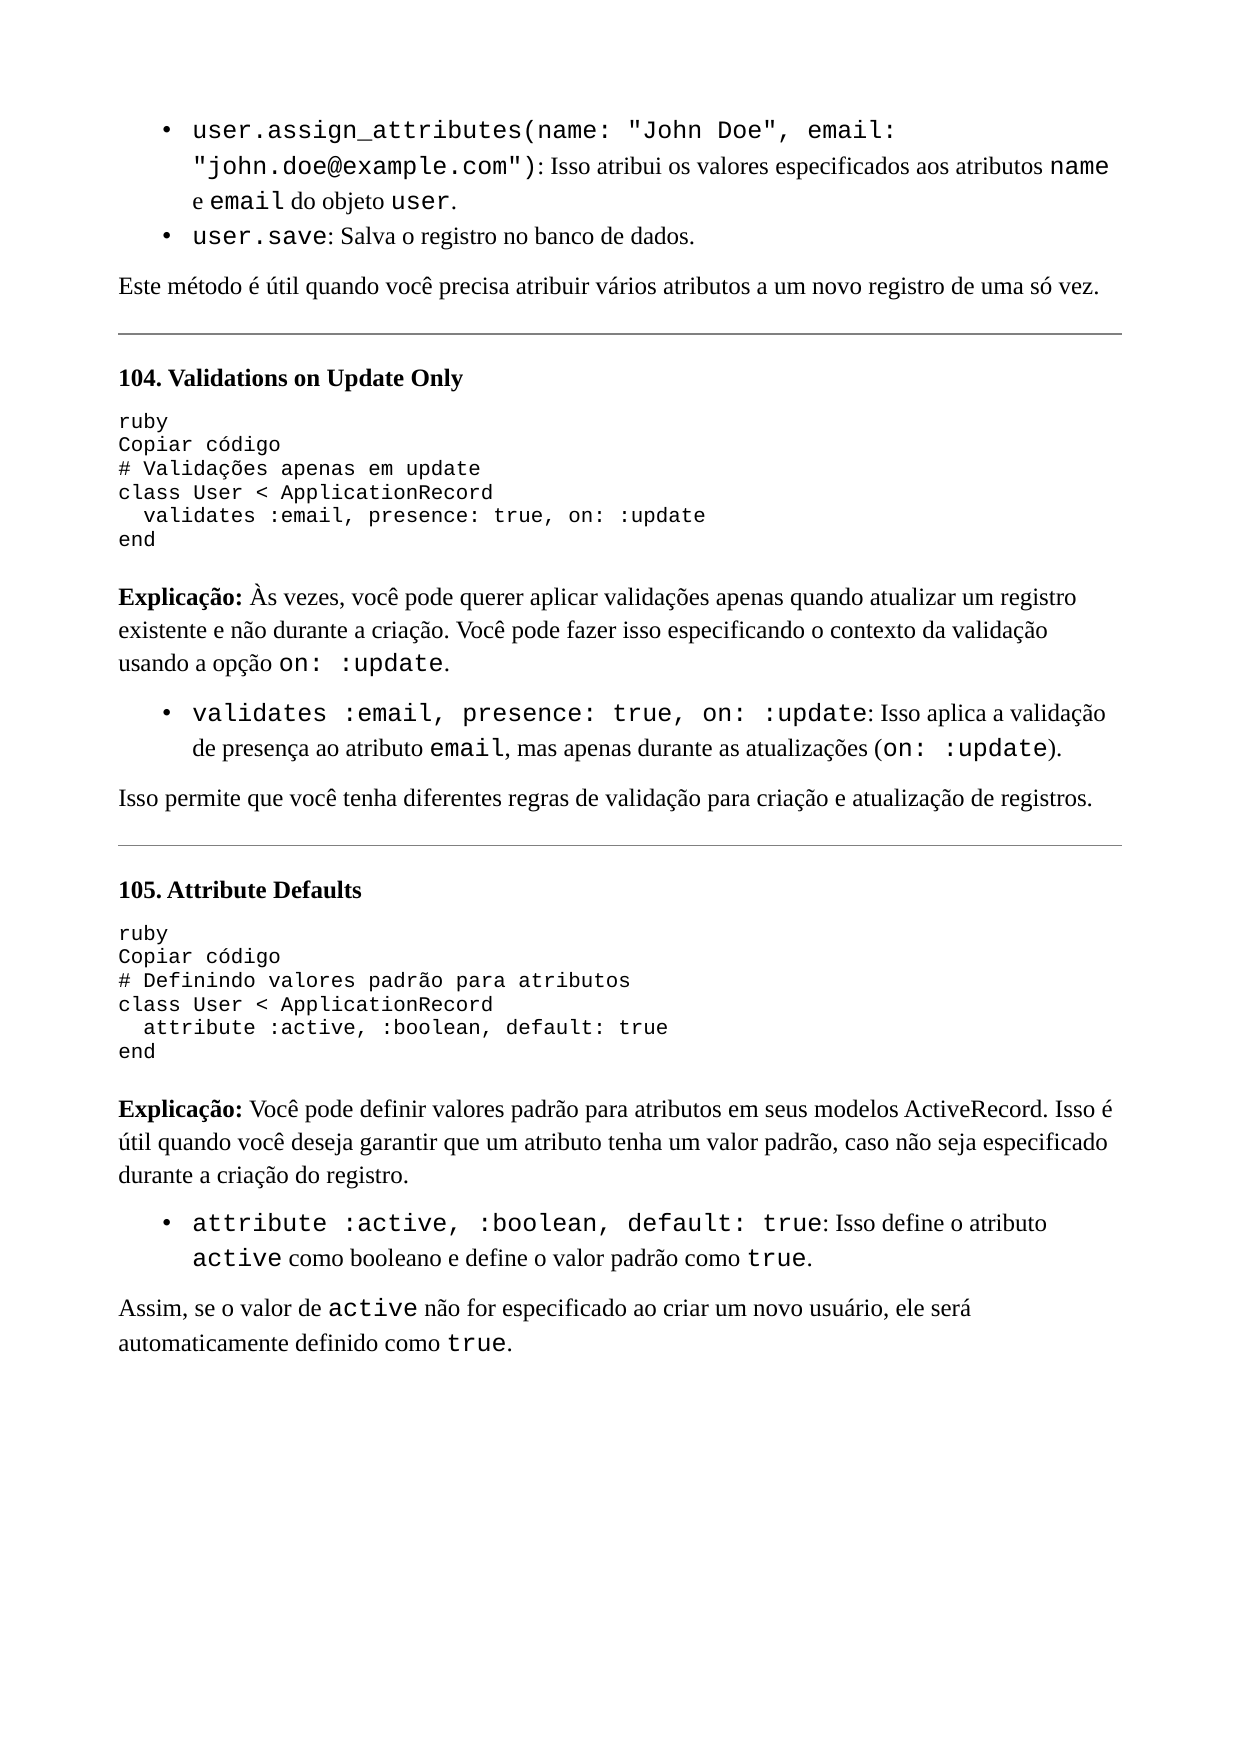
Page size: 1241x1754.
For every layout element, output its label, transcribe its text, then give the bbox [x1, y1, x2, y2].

text ruby [118, 923, 1122, 946]
text Copiar código [118, 434, 1122, 458]
text # Validações apenas em update [118, 458, 1122, 482]
text end [118, 1041, 1122, 1064]
list validates :email, presence: true, on: :update: Isso aplica a validação de presença ao atributo email, mas apenas durante as atualizações (on: :update). [162, 698, 1122, 764]
list user.save: Salva o registro no banco de dados. [162, 221, 1122, 252]
text Isso permite que você tenha diferentes regras de validação para criação e atualização de registros. [118, 783, 1122, 812]
text 105. Attribute Defaults [118, 875, 1122, 904]
text Este método é útil quando você precisa atribuir vários atributos a um novo registro de uma só vez. [118, 271, 1122, 300]
text Explicação: Você pode definir valores padrão para atributos em seus modelos ActiveRecord. Isso é útil quando você deseja garantir que um atributo tenha um valor padrão, caso não seja especificado durante a criação do registro. [118, 1094, 1122, 1189]
text Assim, se o valor de active não for especificado ao criar um novo usuário, ele será automaticamente definido como true. [118, 1293, 1122, 1359]
list attribute :active, :boolean, default: true: Isso define o atributo active como booleano e define o valor padrão como true. [162, 1208, 1122, 1274]
text class User < ApplicationRecord [118, 482, 1122, 505]
text class User < ApplicationRecord [118, 994, 1122, 1017]
text 104. Validations on Update Only [118, 363, 1122, 392]
text attribute :active, :boolean, default: true [118, 1017, 1122, 1041]
list user.assign_attributes(name: "John Doe", email: "john.doe@example.com"): Isso atribui os valores especificados aos atributos name e email do objeto user. [162, 118, 1122, 217]
text Copiar código [118, 946, 1122, 970]
text # Definindo valores padrão para atributos [118, 970, 1122, 994]
text ruby [118, 411, 1122, 434]
text validates :email, presence: true, on: :update [118, 505, 1122, 529]
text end [118, 529, 1122, 553]
text Explicação: Às vezes, você pode querer aplicar validações apenas quando atualizar um registro existente e não durante a criação. Você pode fazer isso especificando o contexto da validação usando a opção on: :update. [118, 582, 1122, 679]
